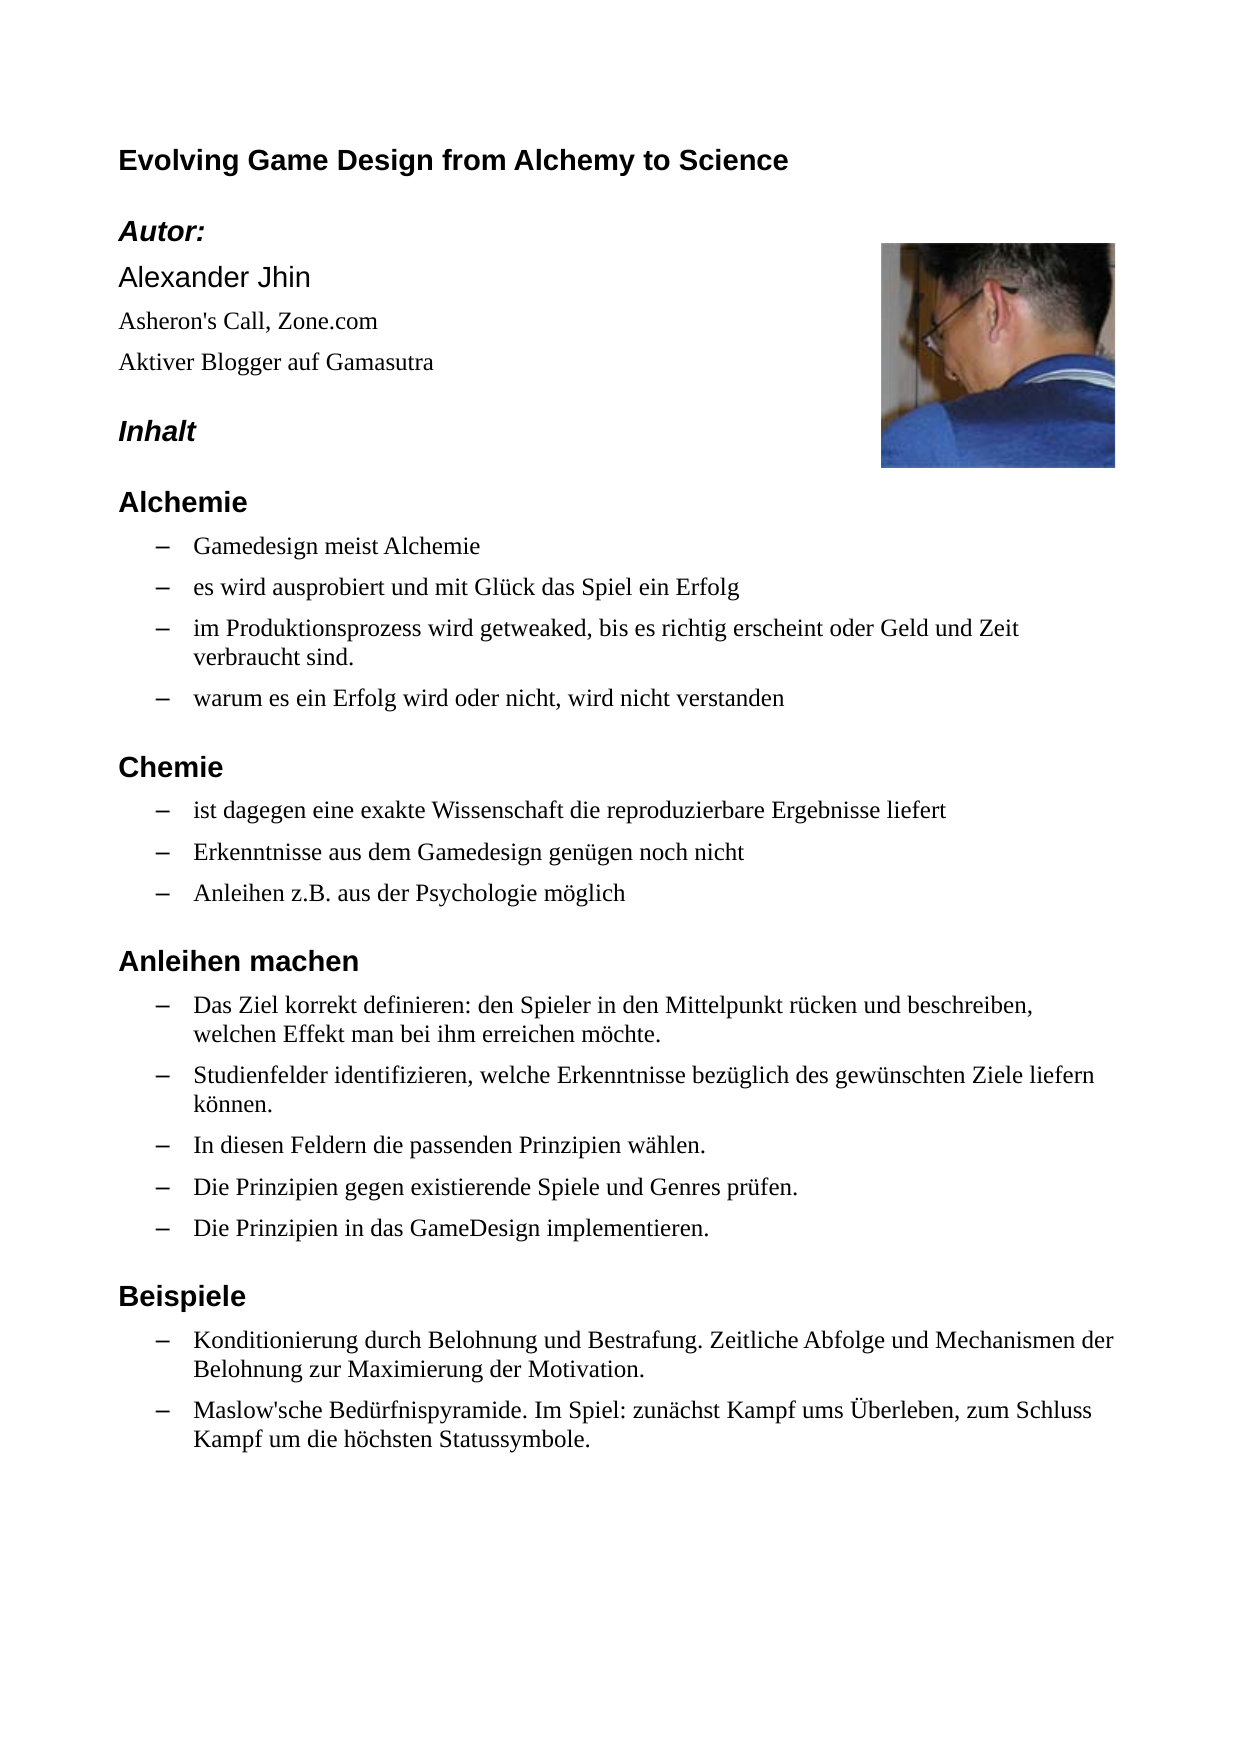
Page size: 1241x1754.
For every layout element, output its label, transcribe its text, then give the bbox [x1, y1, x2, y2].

list Maslow'sche Bedürfnispyramide. Im Spiel: zunächst Kampf ums Überleben, zum Schluss Kampf um die höchsten Statussymbole. [156, 1395, 1122, 1453]
list Das Ziel korrekt definieren: den Spieler in den Mittelpunkt rücken und beschreiben, welchen Effekt man bei ihm erreichen möchte. [156, 990, 1122, 1048]
list es wird ausprobiert und mit Glück das Spiel ein Erfolg [156, 572, 1122, 601]
list Erkenntnisse aus dem Gamedesign genügen noch nicht [156, 837, 1122, 866]
list im Produktionsprozess wird getweaked, bis es richtig erscheint oder Geld und Zeit verbraucht sind. [156, 613, 1122, 671]
list Anleihen z.B. aus der Psychologie möglich [156, 878, 1122, 907]
text Asheron's Call, Zone.com [118, 306, 881, 335]
list Konditionierung durch Belohnung und Bestrafung. Zeitliche Abfolge und Mechanismen der Belohnung zur Maximierung der Motivation. [156, 1325, 1122, 1383]
subtitle Beispiele [118, 1279, 1122, 1313]
list warum es ein Erfolg wird oder nicht, wird nicht verstanden [156, 683, 1122, 712]
list ist dagegen eine exakte Wissenschaft die reproduzierbare Ergebnisse liefert [156, 796, 1122, 824]
subtitle Anleihen machen [118, 944, 1122, 978]
text Aktiver Blogger auf Gamasutra [118, 347, 881, 376]
subtitle Alchemie [118, 485, 1122, 518]
list Die Prinzipien in das GameDesign implementieren. [156, 1213, 1122, 1242]
list Die Prinzipien gegen existierende Spiele und Genres prüfen. [156, 1172, 1122, 1200]
subtitle Chemie [118, 749, 1122, 783]
text Alexander Jhin [118, 260, 881, 294]
subtitle Evolving Game Design from Alchemy to Science [118, 143, 1122, 177]
list Studienfelder identifizieren, welche Erkenntnisse bezüglich des gewünschten Ziele liefern können. [156, 1060, 1122, 1118]
list Gamedesign meist Alchemie [156, 531, 1122, 559]
list In diesen Feldern die passenden Prinzipien wählen. [156, 1130, 1122, 1159]
subtitle Autor: [118, 214, 1122, 248]
subtitle [1116, 414, 1122, 447]
subtitle Inhalt [118, 414, 881, 447]
picture [881, 243, 1116, 468]
